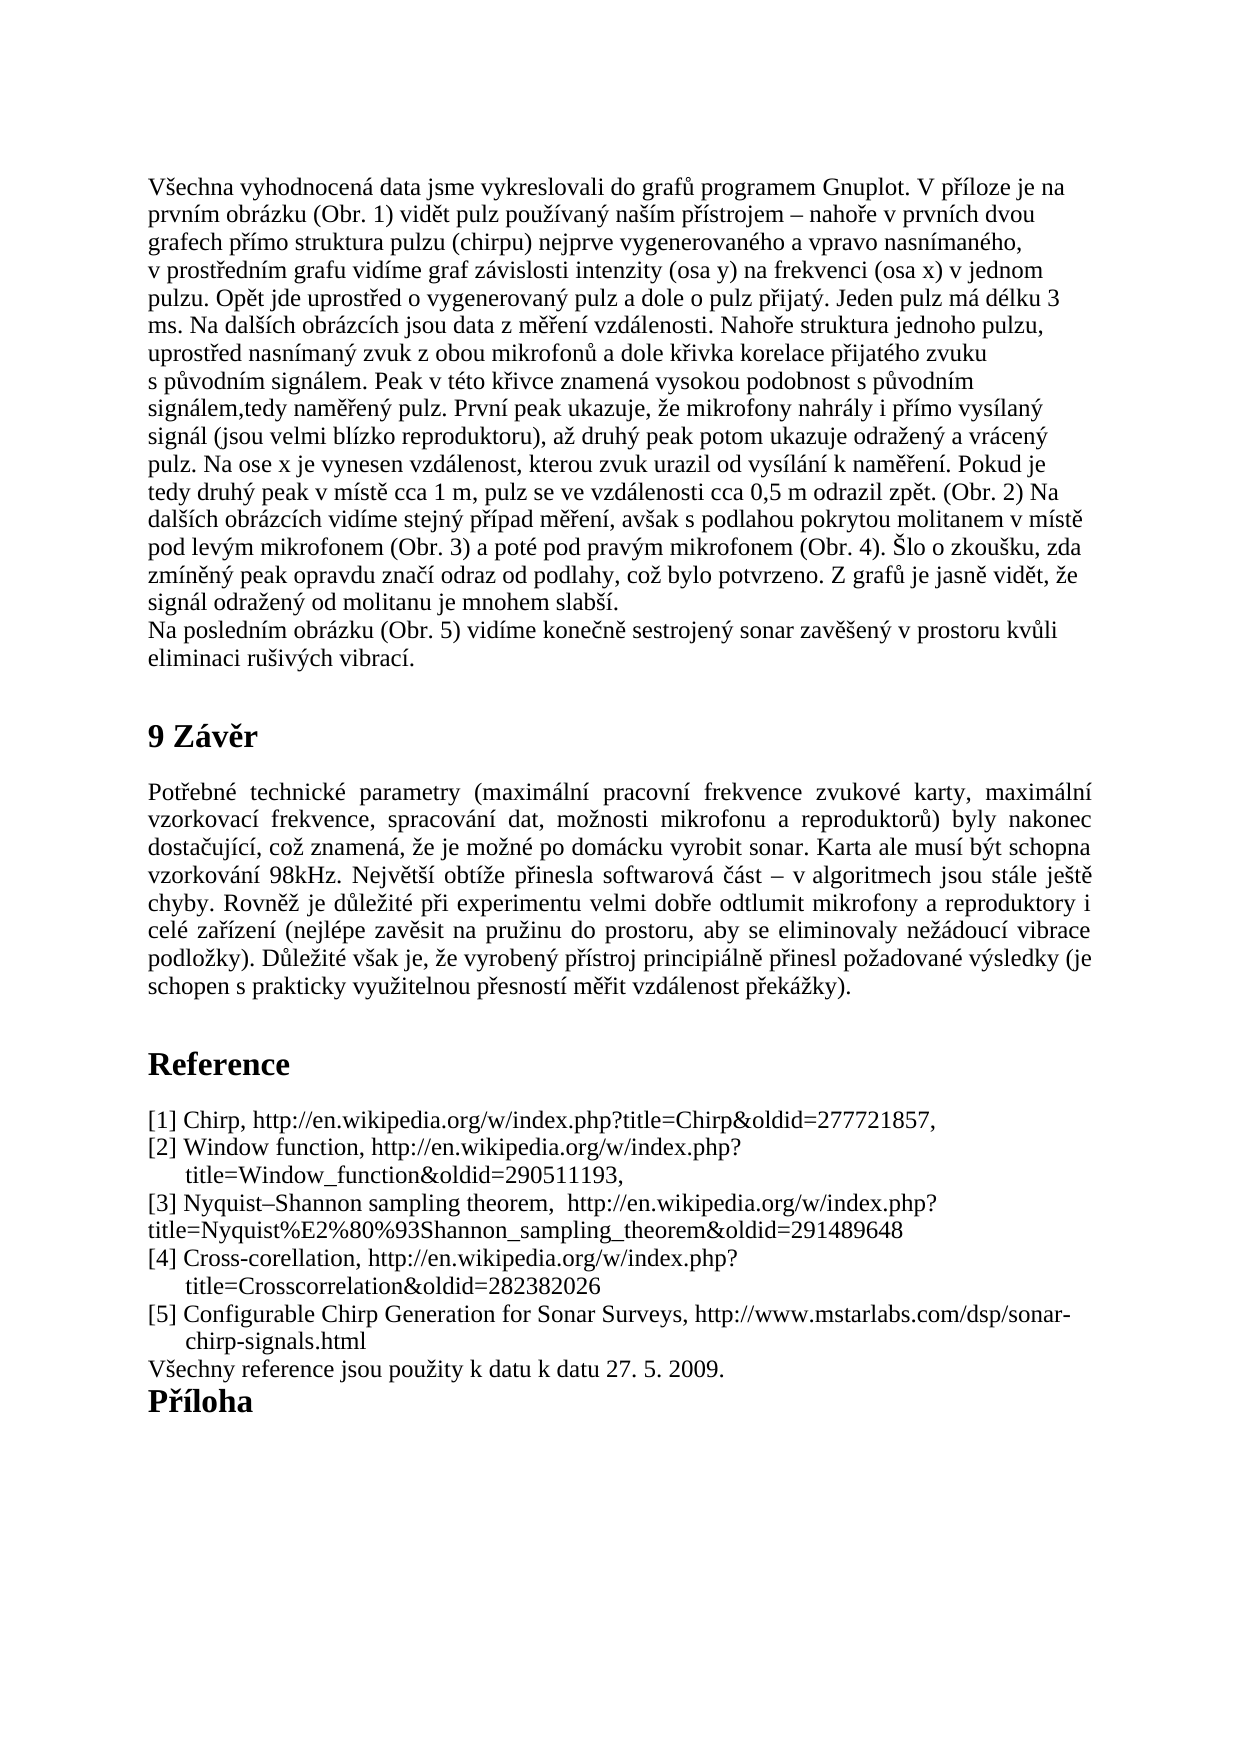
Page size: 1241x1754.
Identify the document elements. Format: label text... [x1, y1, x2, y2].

text [2] Window function, http://en.wikipedia.org/w/index.php?title=Window_function&oldid=290511193, [148, 1133, 1092, 1189]
text Všechna vyhodnocená data jsme vykreslovali do grafů programem Gnuplot. V příloze je na prvním obrázku (Obr. 1) vidět pulz používaný naším přístrojem – nahoře v prvních dvou grafech přímo struktura pulzu (chirpu) nejprve vygenerovaného a vpravo nasnímaného, v prostředním grafu vidíme graf závislosti intenzity (osa y) na frekvenci (osa x) v jednom pulzu. Opět jde uprostřed o vygenerovaný pulz a dole o pulz přijatý. Jeden pulz má délku 3 ms. Na dalších obrázcích jsou data z měření vzdálenosti. Nahoře struktura jednoho pulzu, uprostřed nasnímaný zvuk z obou mikrofonů a dole křivka korelace přijatého zvuku s původním signálem. Peak v této křivce znamená vysokou podobnost s původním signálem,tedy naměřený pulz. První peak ukazuje, že mikrofony nahrály i přímo vysílaný signál (jsou velmi blízko reproduktoru), až druhý peak potom ukazuje odražený a vrácený pulz. Na ose x je vynesen vzdálenost, kterou zvuk urazil od vysílání k naměření. Pokud je tedy druhý peak v místě cca 1 m, pulz se ve vzdálenosti cca 0,5 m odrazil zpět. (Obr. 2) Na dalších obrázcích vidíme stejný případ měření, avšak s podlahou pokrytou molitanem v místě pod levým mikrofonem (Obr. 3) a poté pod pravým mikrofonem (Obr. 4). Šlo o zkoušku, zda zmíněný peak opravdu značí odraz od podlahy, což bylo potvrzeno. Z grafů je jasně vidět, že signál odražený od molitanu je mnohem slabší. [148, 173, 1092, 616]
text [4] Cross-corellation, http://en.wikipedia.org/w/index.php?title=Crosscorrelation&oldid=282382026 [148, 1244, 1092, 1300]
text title=Nyquist%E2%80%93Shannon_sampling_theorem&oldid=291489648 [148, 1217, 1092, 1244]
text [1] Chirp, http://en.wikipedia.org/w/index.php?title=Chirp&oldid=277721857, [148, 1106, 1092, 1133]
text 9 Závěr [148, 718, 1092, 755]
text Reference [148, 1046, 1092, 1083]
text [5] Configurable Chirp Generation for Sonar Surveys, http://www.mstarlabs.com/dsp/sonar-chirp-signals.html [148, 1300, 1092, 1355]
text Všechny reference jsou použity k datu k datu 27. 5. 2009. [148, 1355, 1092, 1383]
text [3] Nyquist–Shannon sampling theorem, http://en.wikipedia.org/w/index.php? [148, 1189, 1092, 1217]
text Potřebné technické parametry (maximální pracovní frekvence zvukové karty, maximální vzorkovací frekvence, spracování dat, možnosti mikrofonu a reproduktorů) byly nakonec dostačující, což znamená, že je možné po domácku vyrobit sonar. Karta ale musí být schopna vzorkování 98kHz. Největší obtíže přinesla softwarová část – v algoritmech jsou stále ještě chyby. Rovněž je důležité při experimentu velmi dobře odtlumit mikrofony a reproduktory i celé zařízení (nejlépe zavěsit na pružinu do prostoru, aby se eliminovaly nežádoucí vibrace podložky). Důležité však je, že vyrobený přístroj principiálně přinesl požadované výsledky (je schopen s prakticky využitelnou přesností měřit vzdálenost překážky). [148, 778, 1092, 999]
text Na posledním obrázku (Obr. 5) vidíme konečně sestrojený sonar zavěšený v prostoru kvůli eliminaci rušivých vibrací. [148, 616, 1092, 672]
text Příloha [148, 1383, 1092, 1420]
